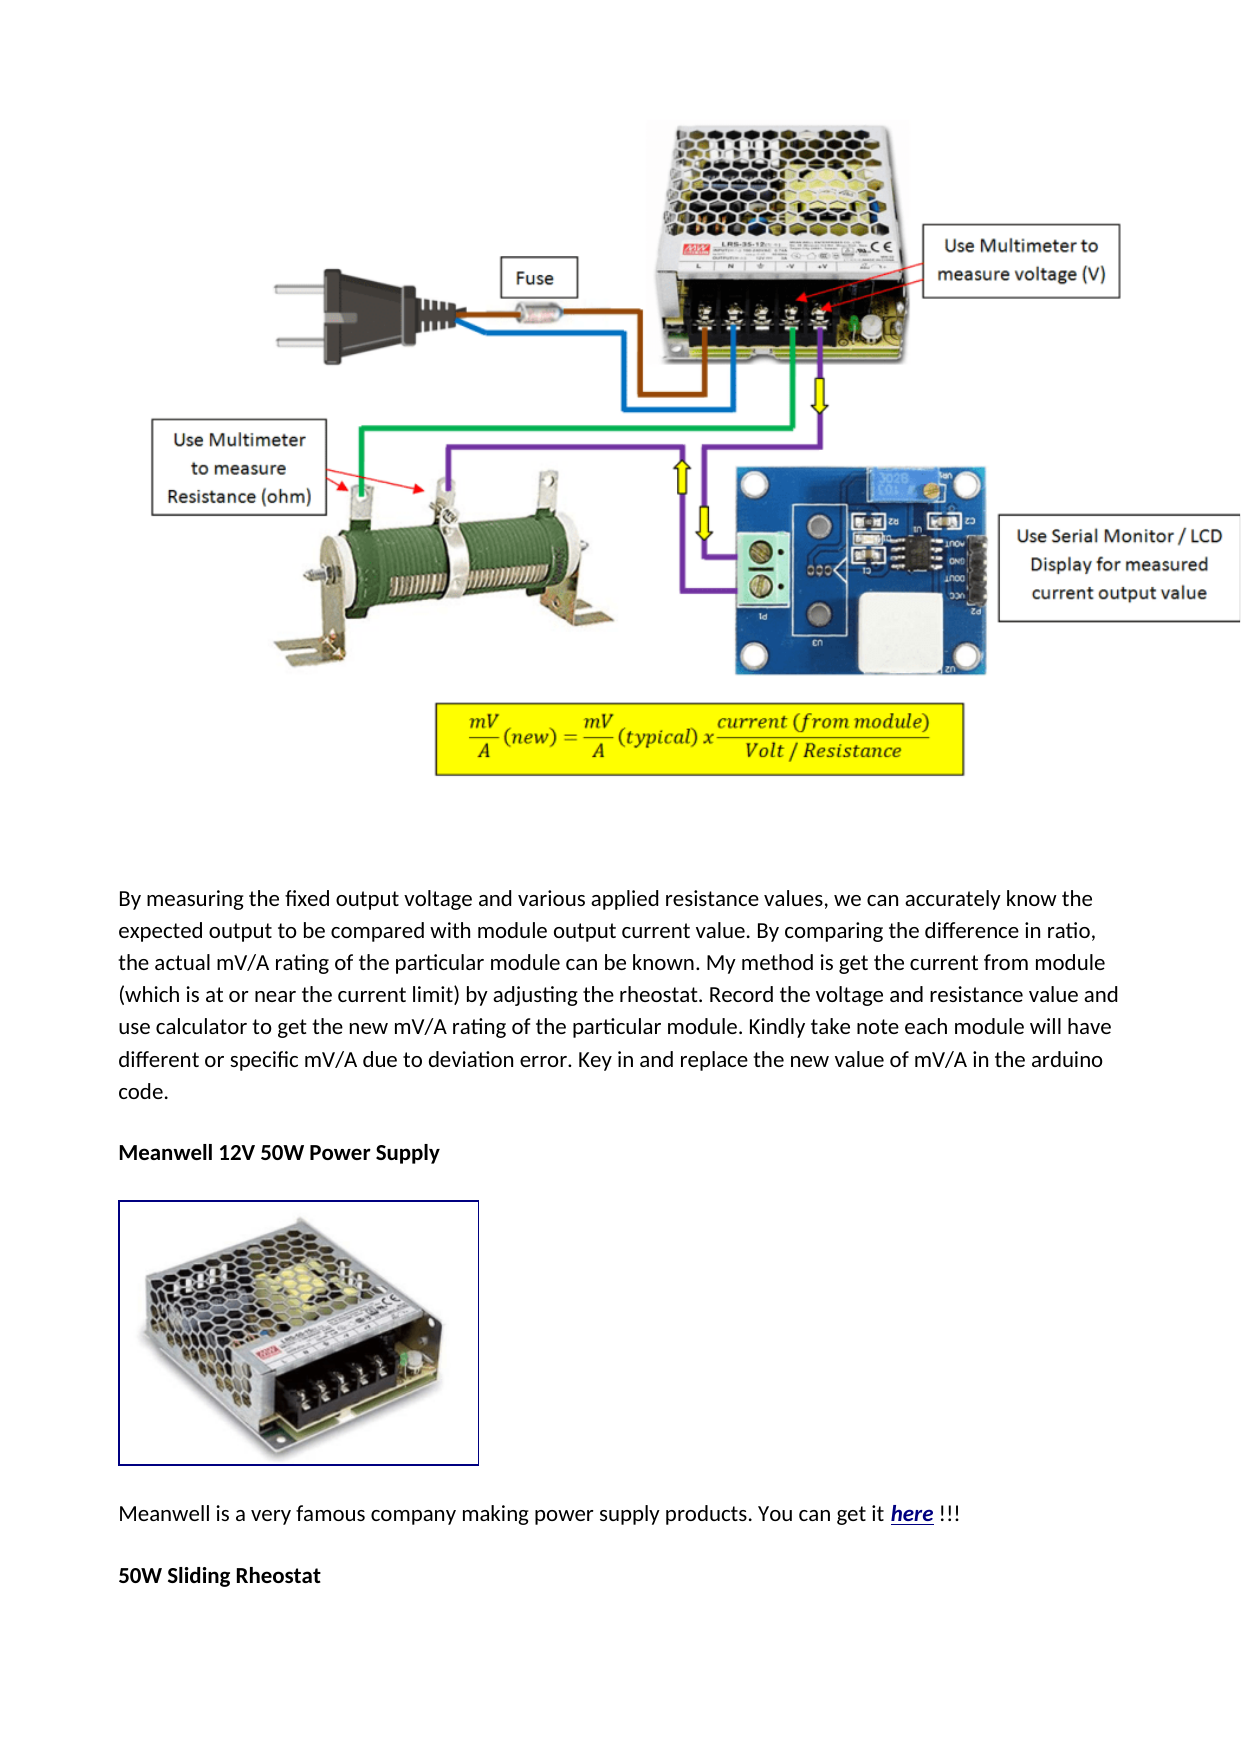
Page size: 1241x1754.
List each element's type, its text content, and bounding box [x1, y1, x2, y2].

picture [118, 118, 1241, 789]
text Meanwell 12V 50W Power Supply [118, 1138, 1122, 1167]
text 50W Sliding Rheostat [118, 1561, 1122, 1589]
text Meanwell is a very famous company making power supply products. You can get it here !!! [118, 1499, 1122, 1527]
picture [120, 1202, 478, 1464]
text By measuring the fixed output voltage and various applied resistance values, we can accurately know the expected output to be compared with module output current value. By comparing the difference in ratio, the actual mV/A rating of the particular module can be known. My method is get the current from module (which is at or near the current limit) by adjusting the rheostat. Record the voltage and resistance value and use calculator to get the new mV/A rating of the particular module. Kindly take note each module will have different or specific mV/A due to deviation error. Key in and replace the new value of mV/A in the arduino code. [118, 884, 1122, 1105]
